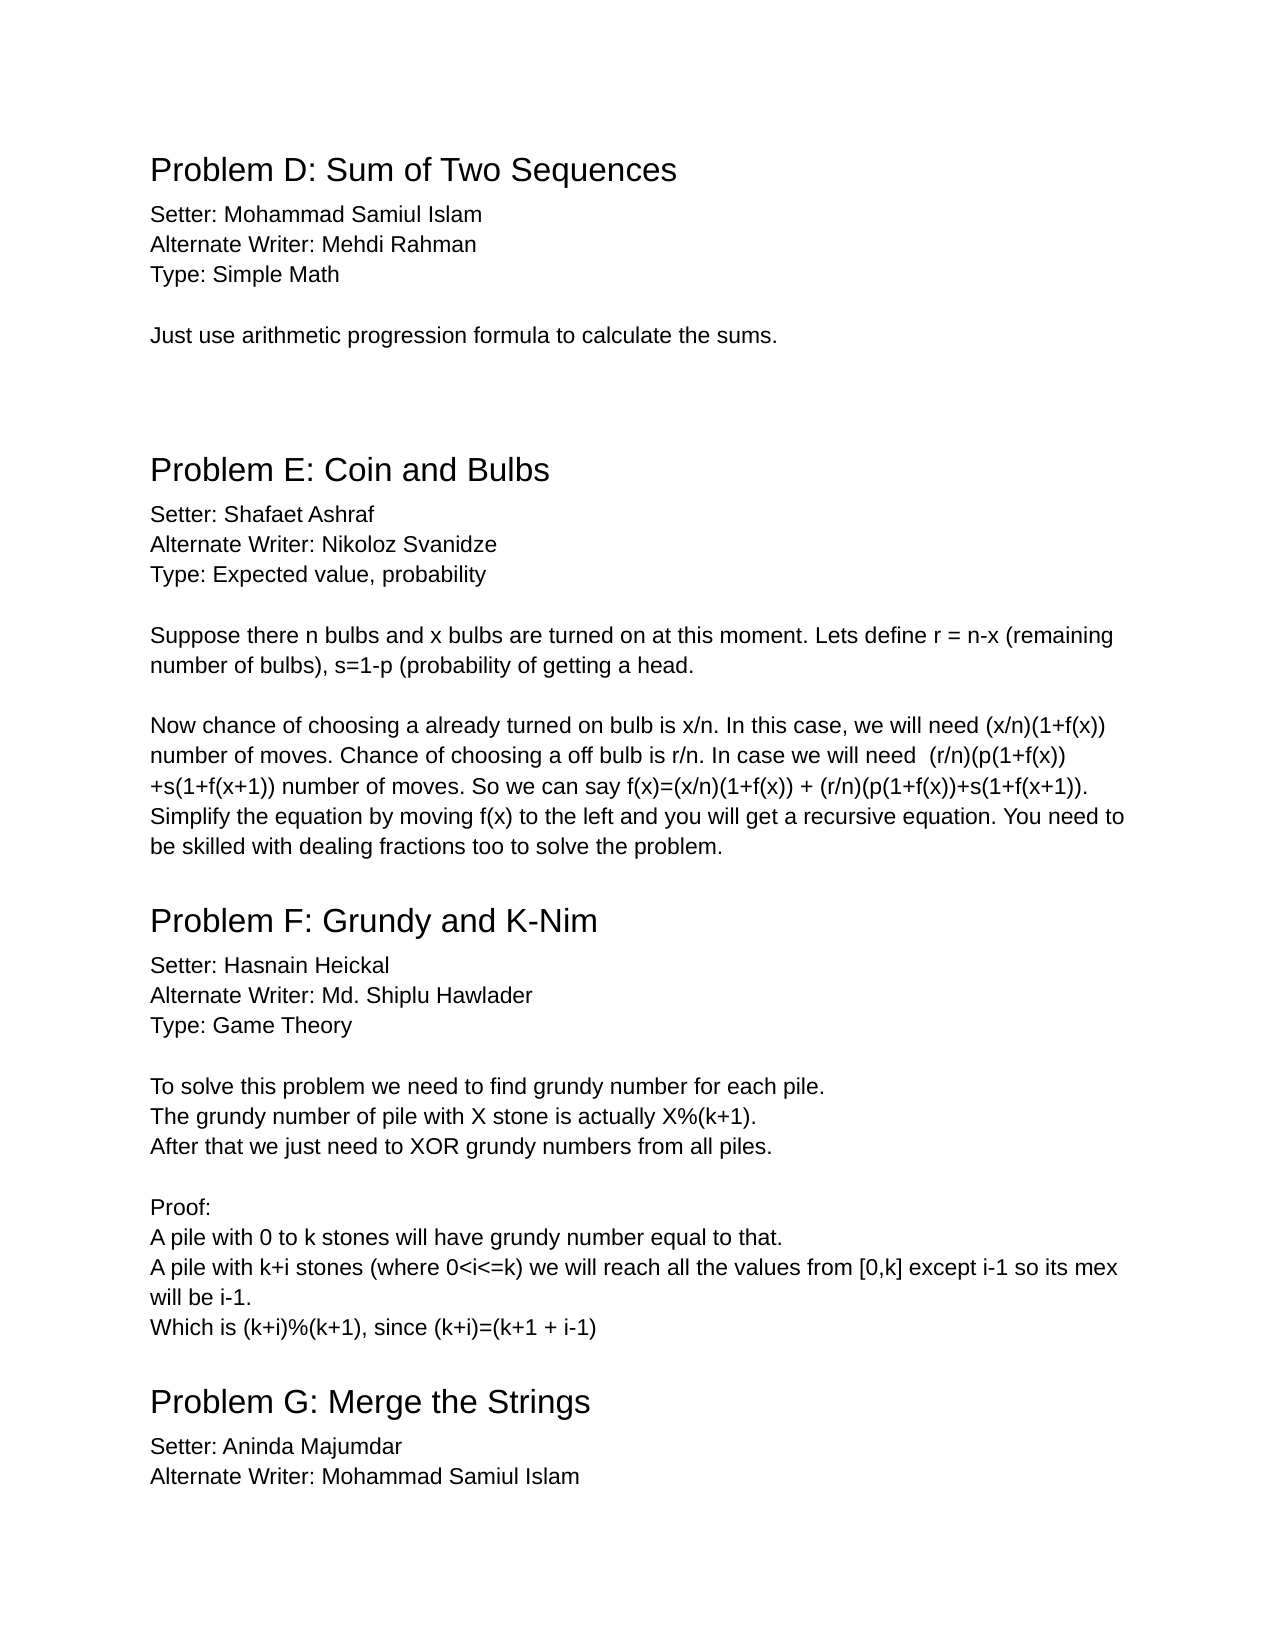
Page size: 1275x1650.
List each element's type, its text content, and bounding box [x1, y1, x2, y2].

subtitle Problem G: Merge the Strings [150, 1382, 1125, 1420]
text A pile with k+i stones (where 0<i<=k) we will reach all the values from [0,k] except i-1 so its mex will be i-1. [150, 1254, 1125, 1310]
subtitle Problem E: Coin and Bulbs [150, 450, 1125, 488]
text Setter: Mohammad Samiul Islam [150, 201, 1125, 227]
text Alternate Writer: Nikoloz Svanidze [150, 531, 1125, 557]
text Suppose there n bulbs and x bulbs are turned on at this moment. Lets define r = n-x (remaining number of bulbs), s=1-p (probability of getting a head. [150, 622, 1125, 678]
text Type: Game Theory [150, 1012, 1125, 1038]
subtitle Problem D: Sum of Two Sequences [150, 150, 1125, 188]
text Alternate Writer: Md. Shiplu Hawlader [150, 982, 1125, 1008]
text To solve this problem we need to find grundy number for each pile. [150, 1073, 1125, 1099]
text Now chance of choosing a already turned on bulb is x/n. In this case, we will need (x/n)(1+f(x)) number of moves. Chance of choosing a off bulb is r/n. In case we will need (r/n)(p(1+f(x))+s(1+f(x+1)) number of moves. So we can say f(x)=(x/n)(1+f(x)) + (r/n)(p(1+f(x))+s(1+f(x+1)). Simplify the equation by moving f(x) to the left and you will get a recursive equation. You need to be skilled with dealing fractions too to solve the problem. [150, 712, 1125, 859]
text Just use arithmetic progression formula to calculate the sums. [150, 322, 1125, 348]
subtitle Problem F: Grundy and K-Nim [150, 901, 1125, 939]
text Which is (k+i)%(k+1), since (k+i)=(k+1 + i-1) [150, 1314, 1125, 1341]
text Type: Simple Math [150, 261, 1125, 288]
text Proof: [150, 1193, 1125, 1220]
text Setter: Hasnain Heickal [150, 952, 1125, 978]
text Alternate Writer: Mohammad Samiul Islam [150, 1463, 1125, 1489]
text The grundy number of pile with X stone is actually X%(k+1). [150, 1103, 1125, 1129]
text Setter: Shafaet Ashraf [150, 501, 1125, 527]
text Type: Expected value, probability [150, 561, 1125, 588]
text A pile with 0 to k stones will have grundy number equal to that. [150, 1224, 1125, 1250]
text Alternate Writer: Mehdi Rahman [150, 231, 1125, 257]
text Setter: Aninda Majumdar [150, 1433, 1125, 1459]
text After that we just need to XOR grundy numbers from all piles. [150, 1133, 1125, 1159]
